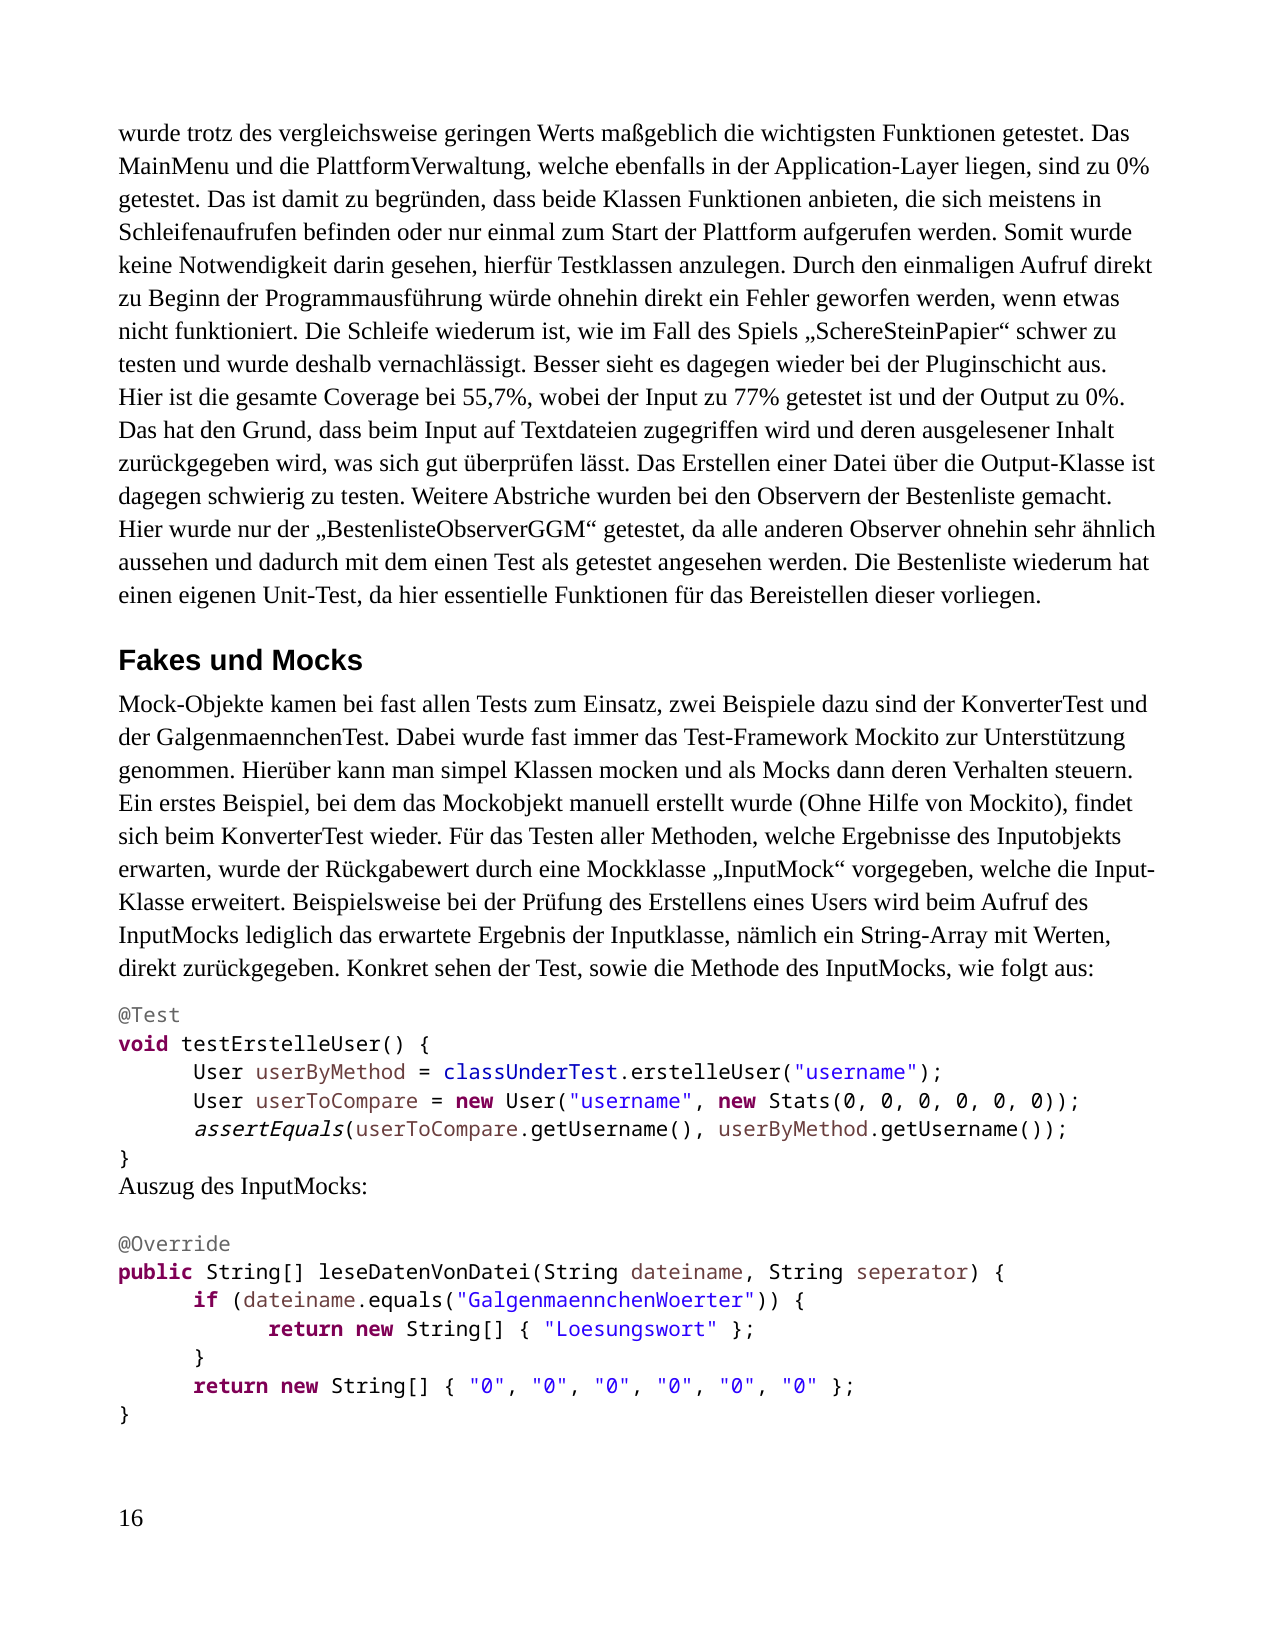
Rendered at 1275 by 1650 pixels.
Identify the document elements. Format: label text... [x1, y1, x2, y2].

text } [118, 1342, 1157, 1371]
text if (dateiname.equals("GalgenmaennchenWoerter")) { [118, 1286, 1157, 1314]
text assertEquals(userToCompare.getUsername(), userByMethod.getUsername()); [118, 1114, 1157, 1143]
text } [118, 1143, 1157, 1171]
text Mock-Objekte kamen bei fast allen Tests zum Einsatz, zwei Beispiele dazu sind der KonverterTest und der GalgenmaennchenTest. Dabei wurde fast immer das Test-Framework Mockito zur Unterstützung genommen. Hierüber kann man simpel Klassen mocken und als Mocks dann deren Verhalten steuern. Ein erstes Beispiel, bei dem das Mockobjekt manuell erstellt wurde (Ohne Hilfe von Mockito), findet sich beim KonverterTest wieder. Für das Testen aller Methoden, welche Ergebnisse des Inputobjekts erwarten, wurde der Rückgabewert durch eine Mockklasse „InputMock“ vorgegeben, welche die Input-Klasse erweitert. Beispielsweise bei der Prüfung des Erstellens eines Users wird beim Aufruf des InputMocks lediglich das erwartete Ergebnis der Inputklasse, nämlich ein String-Array mit Werten, direkt zurückgegeben. Konkret sehen der Test, sowie die Methode des InputMocks, wie folgt aus: [118, 689, 1157, 982]
text @Override [118, 1229, 1157, 1257]
text void testErstelleUser() { [118, 1029, 1157, 1057]
text wurde trotz des vergleichsweise geringen Werts maßgeblich die wichtigsten Funktionen getestet. Das MainMenu und die PlattformVerwaltung, welche ebenfalls in der Application-Layer liegen, sind zu 0% getestet. Das ist damit zu begründen, dass beide Klassen Funktionen anbieten, die sich meistens in Schleifenaufrufen befinden oder nur einmal zum Start der Plattform aufgerufen werden. Somit wurde keine Notwendigkeit darin gesehen, hierfür Testklassen anzulegen. Durch den einmaligen Aufruf direkt zu Beginn der Programmausführung würde ohnehin direkt ein Fehler geworfen werden, wenn etwas nicht funktioniert. Die Schleife wiederum ist, wie im Fall des Spiels „SchereSteinPapier“ schwer zu testen und wurde deshalb vernachlässigt. Besser sieht es dagegen wieder bei der Pluginschicht aus. Hier ist die gesamte Coverage bei 55,7%, wobei der Input zu 77% getestet ist und der Output zu 0%. Das hat den Grund, dass beim Input auf Textdateien zugegriffen wird und deren ausgelesener Inhalt zurückgegeben wird, was sich gut überprüfen lässt. Das Erstellen einer Datei über die Output-Klasse ist dagegen schwierig zu testen. Weitere Abstriche wurden bei den Observern der Bestenliste gemacht. Hier wurde nur der „BestenlisteObserverGGM“ getestet, da alle anderen Observer ohnehin sehr ähnlich aussehen und dadurch mit dem einen Test als getestet angesehen werden. Die Bestenliste wiederum hat einen eigenen Unit-Test, da hier essentielle Funktionen für das Bereistellen dieser vorliegen. [118, 118, 1157, 609]
text return new String[] { "0", "0", "0", "0", "0", "0" }; [118, 1371, 1157, 1399]
text User userByMethod = classUnderTest.erstelleUser("username"); [118, 1057, 1157, 1086]
text public String[] leseDatenVonDatei(String dateiname, String seperator) { [118, 1257, 1157, 1286]
text @Test [118, 1001, 1157, 1029]
text return new String[] { "Loesungswort" }; [118, 1314, 1157, 1342]
text User userToCompare = new User("username", new Stats(0, 0, 0, 0, 0, 0)); [118, 1086, 1157, 1114]
text } [118, 1399, 1157, 1428]
subtitle Fakes und Mocks [118, 643, 1157, 676]
text Auszug des InputMocks: [118, 1171, 1157, 1200]
